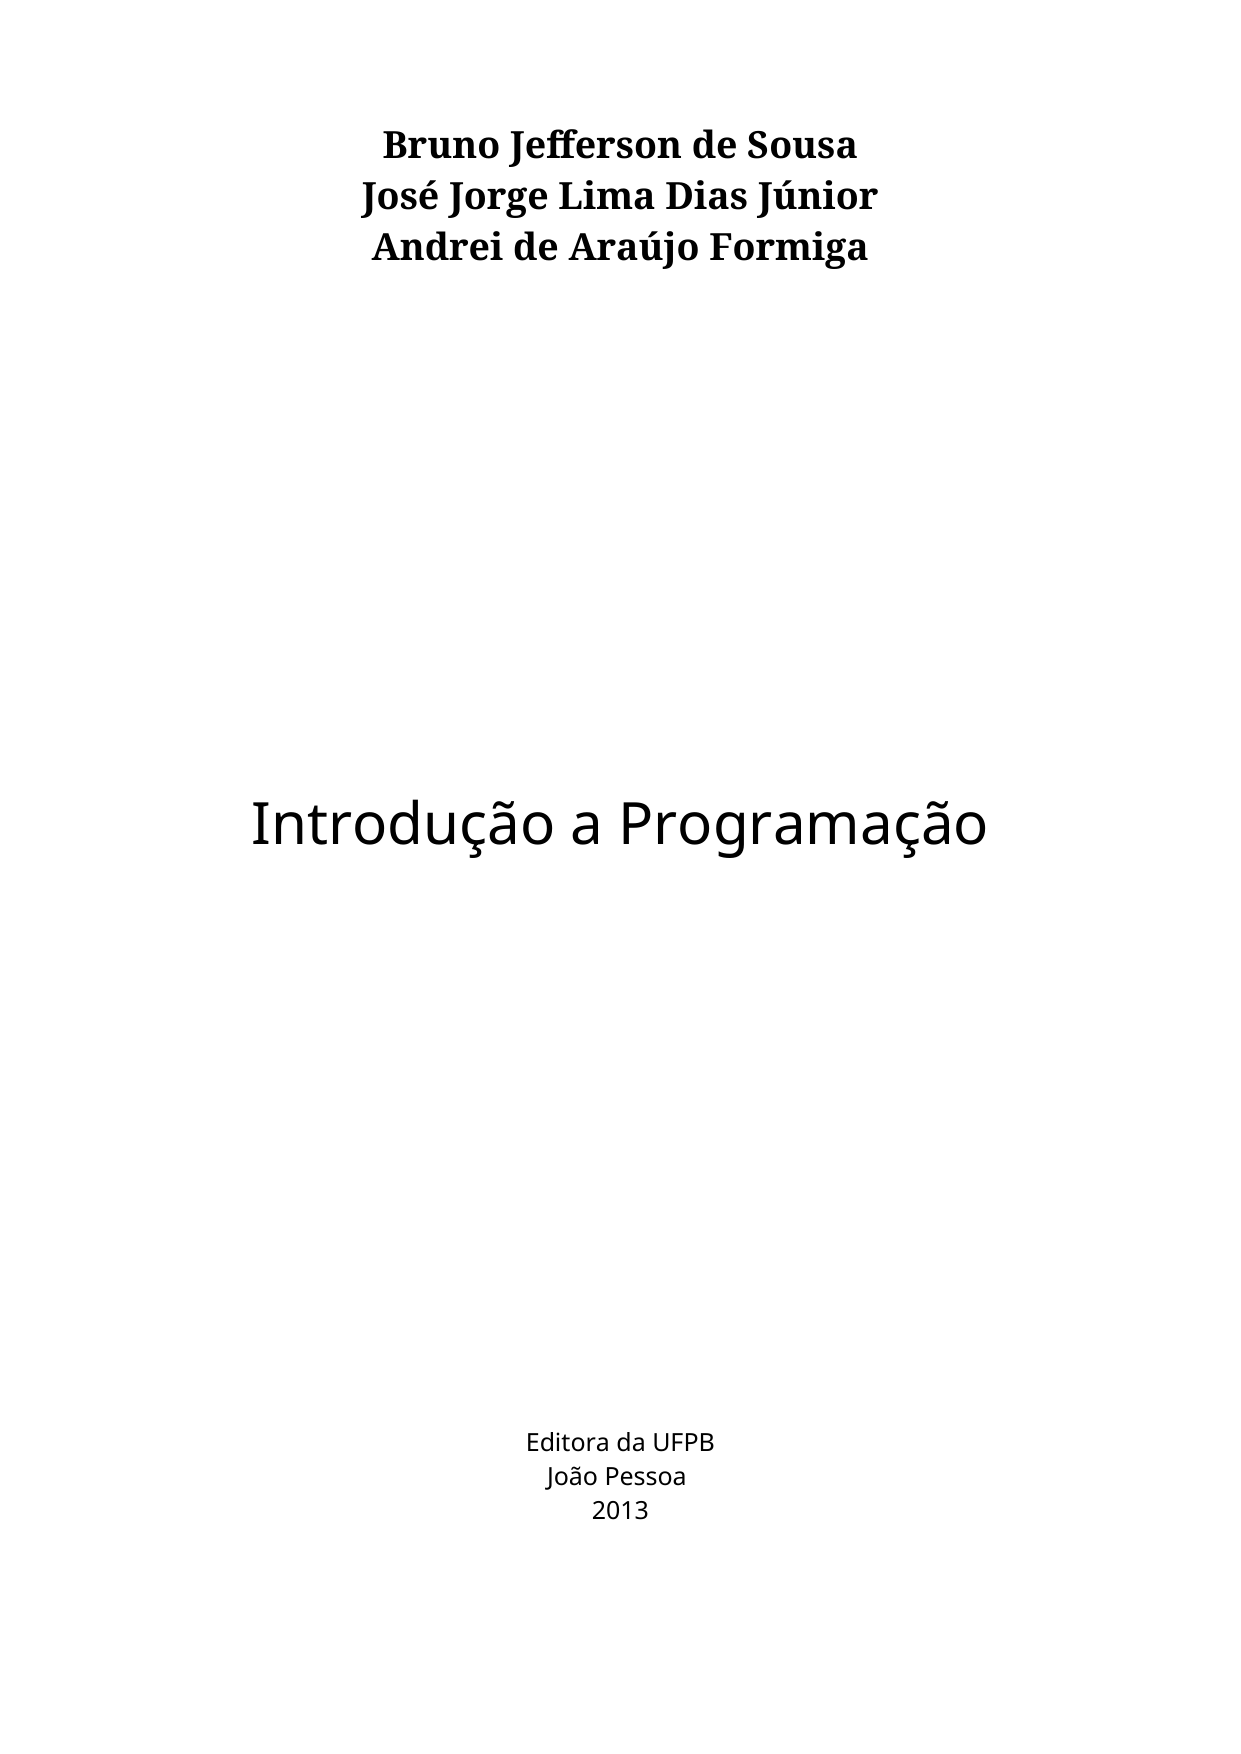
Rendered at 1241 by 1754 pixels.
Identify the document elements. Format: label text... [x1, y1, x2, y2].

text Introdução a Programação [118, 782, 1122, 861]
text Editora da UFPB [118, 1424, 1122, 1458]
text José Jorge Lima Dias Júnior [118, 169, 1122, 220]
text João Pessoa [118, 1458, 1122, 1492]
text Bruno Jefferson de Sousa [118, 118, 1122, 169]
text 2013 [118, 1492, 1122, 1526]
text Andrei de Araújo Formiga [118, 220, 1122, 271]
